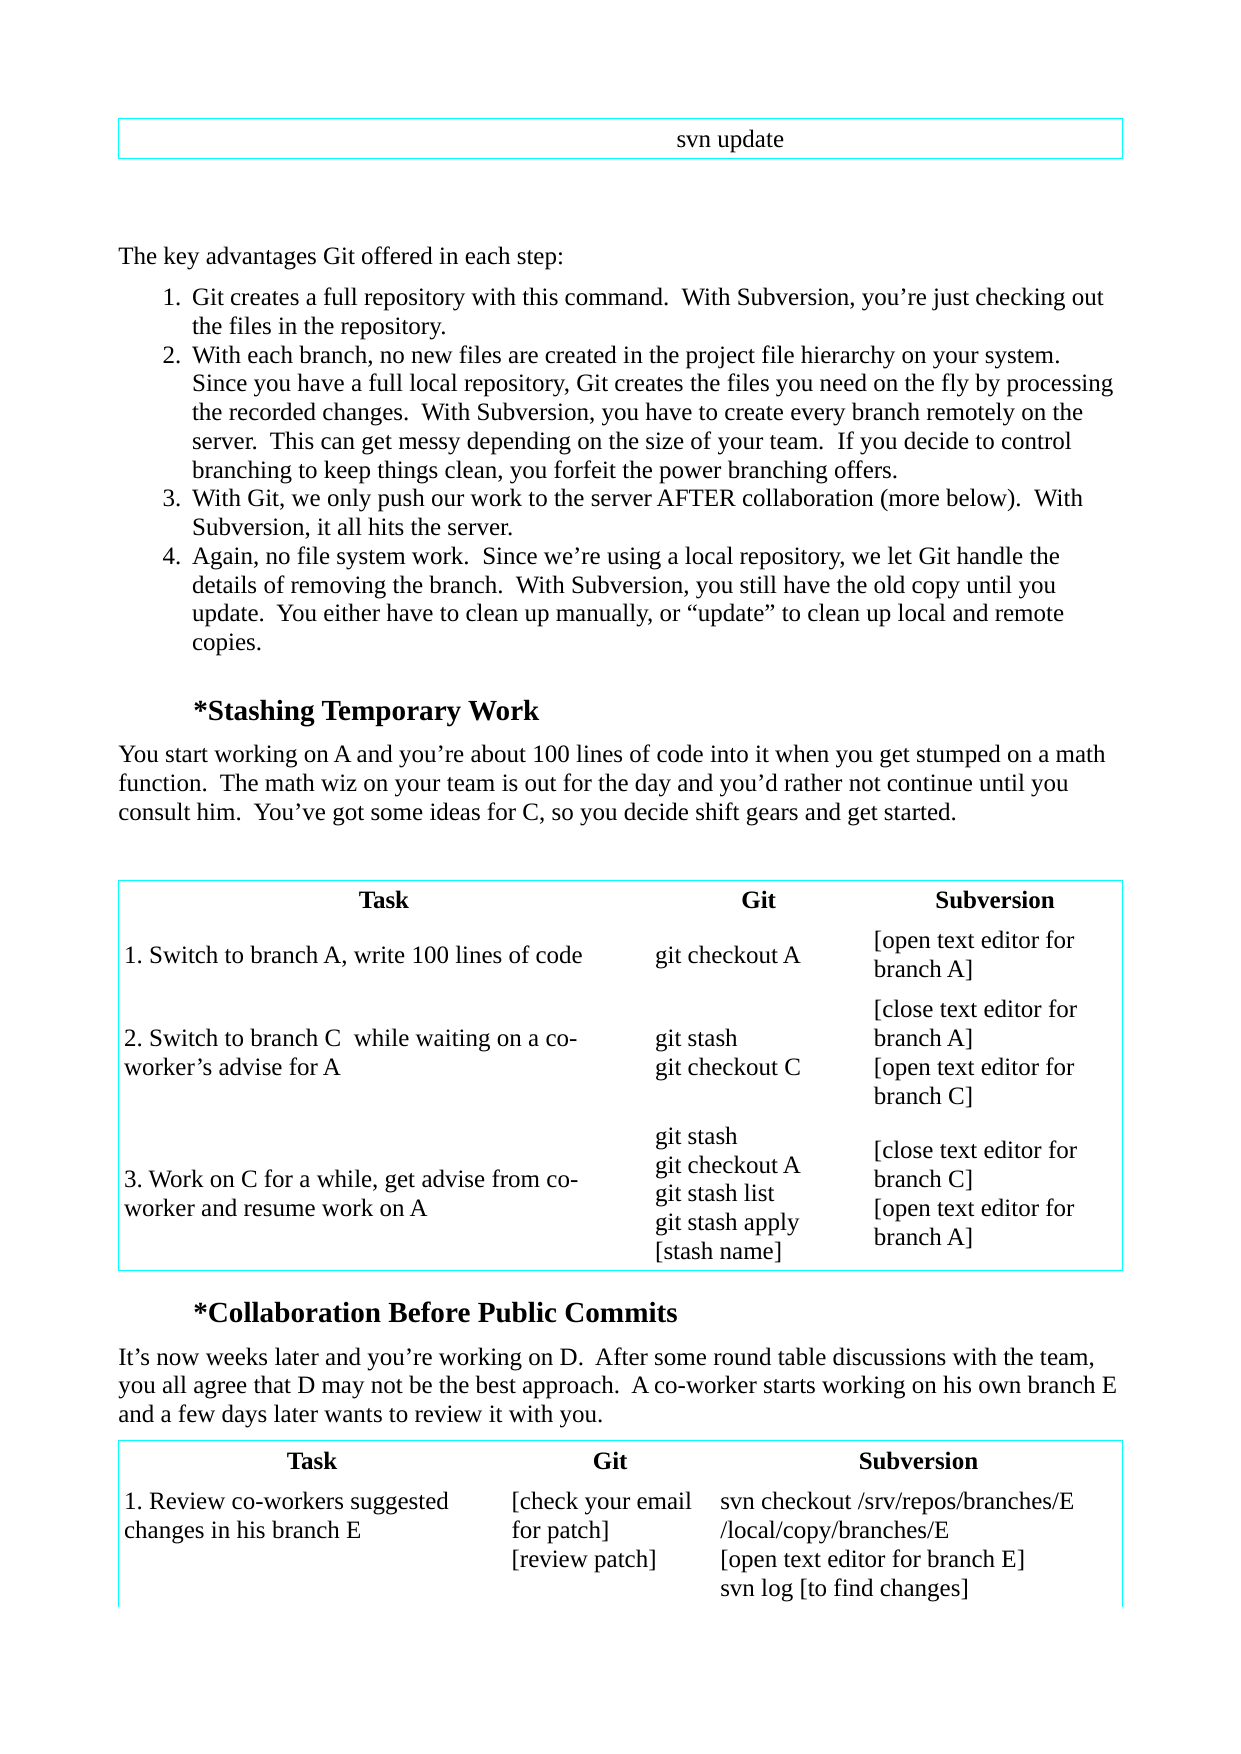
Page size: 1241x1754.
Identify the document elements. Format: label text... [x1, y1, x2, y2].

text You start working on A and you’re about 100 lines of code into it when you get stumped on a math function. The math wiz on your team is out for the day and you’d rather not continue until you consult him. You’ve got some ideas for C, so you decide shift gears and get started. [118, 739, 1122, 826]
table_cell [close text editor for branch A] [open text editor for branch C] [868, 989, 1122, 1115]
table_cell 1. Switch to branch A, write 100 lines of code [119, 920, 649, 989]
list Again, no file system work. Since we’re using a local repository, we let Git handle the details of removing the branch. With Subversion, you still have the old copy until you update. You either have to clean up manually, or “update” to clean up local and remote copies. [162, 541, 1122, 656]
list Git creates a full repository with this command. With Subversion, you’re just checking out the files in the repository. [162, 282, 1122, 340]
table_cell [close text editor for branch C] [open text editor for branch A] [868, 1115, 1122, 1270]
table_cell svn update [671, 119, 1122, 158]
table_header Task [119, 881, 649, 920]
table_header Git [649, 881, 868, 920]
table_cell svn checkout /srv/repos/branches/E /local/copy/branches/E [open text editor for branch E] svn log [to find changes] [714, 1481, 1122, 1607]
table_header Task [119, 1441, 506, 1481]
table_cell 1. Review co-workers suggested changes in his branch E [119, 1481, 506, 1607]
table_cell 2. Switch to branch C while waiting on a co-worker’s advise for A [119, 989, 649, 1115]
list With Git, we only push our work to the server AFTER collaboration (more below). With Subversion, it all hits the server. [162, 483, 1122, 541]
table_cell [119, 119, 494, 158]
table_header Subversion [714, 1441, 1122, 1481]
table_cell [494, 119, 671, 158]
text The key advantages Git offered in each step: [118, 241, 1122, 270]
subtitle *Collaboration Before Public Commits [118, 1296, 1122, 1329]
table_header Git [506, 1441, 714, 1481]
table_cell git stash git checkout A git stash list git stash apply [stash name] [649, 1115, 868, 1270]
table_cell git stash git checkout C [649, 989, 868, 1115]
table_cell [check your email for patch] [review patch] [506, 1481, 714, 1607]
text It’s now weeks later and you’re working on D. After some round table discussions with the team, you all agree that D may not be the best approach. A co-worker starts working on his own branch E and a few days later wants to review it with you. [118, 1342, 1122, 1428]
subtitle *Stashing Temporary Work [118, 693, 1122, 727]
table_cell 3. Work on C for a while, get advise from co-worker and resume work on A [119, 1115, 649, 1270]
table_cell [open text editor for branch A] [868, 920, 1122, 989]
table_header Subversion [868, 881, 1122, 920]
table_cell git checkout A [649, 920, 868, 989]
list With each branch, no new files are created in the project file hierarchy on your system. Since you have a full local repository, Git creates the files you need on the fly by processing the recorded changes. With Subversion, you have to create every branch remotely on the server. This can get messy depending on the size of your team. If you decide to control branching to keep things clean, you forfeit the power branching offers. [162, 340, 1122, 483]
